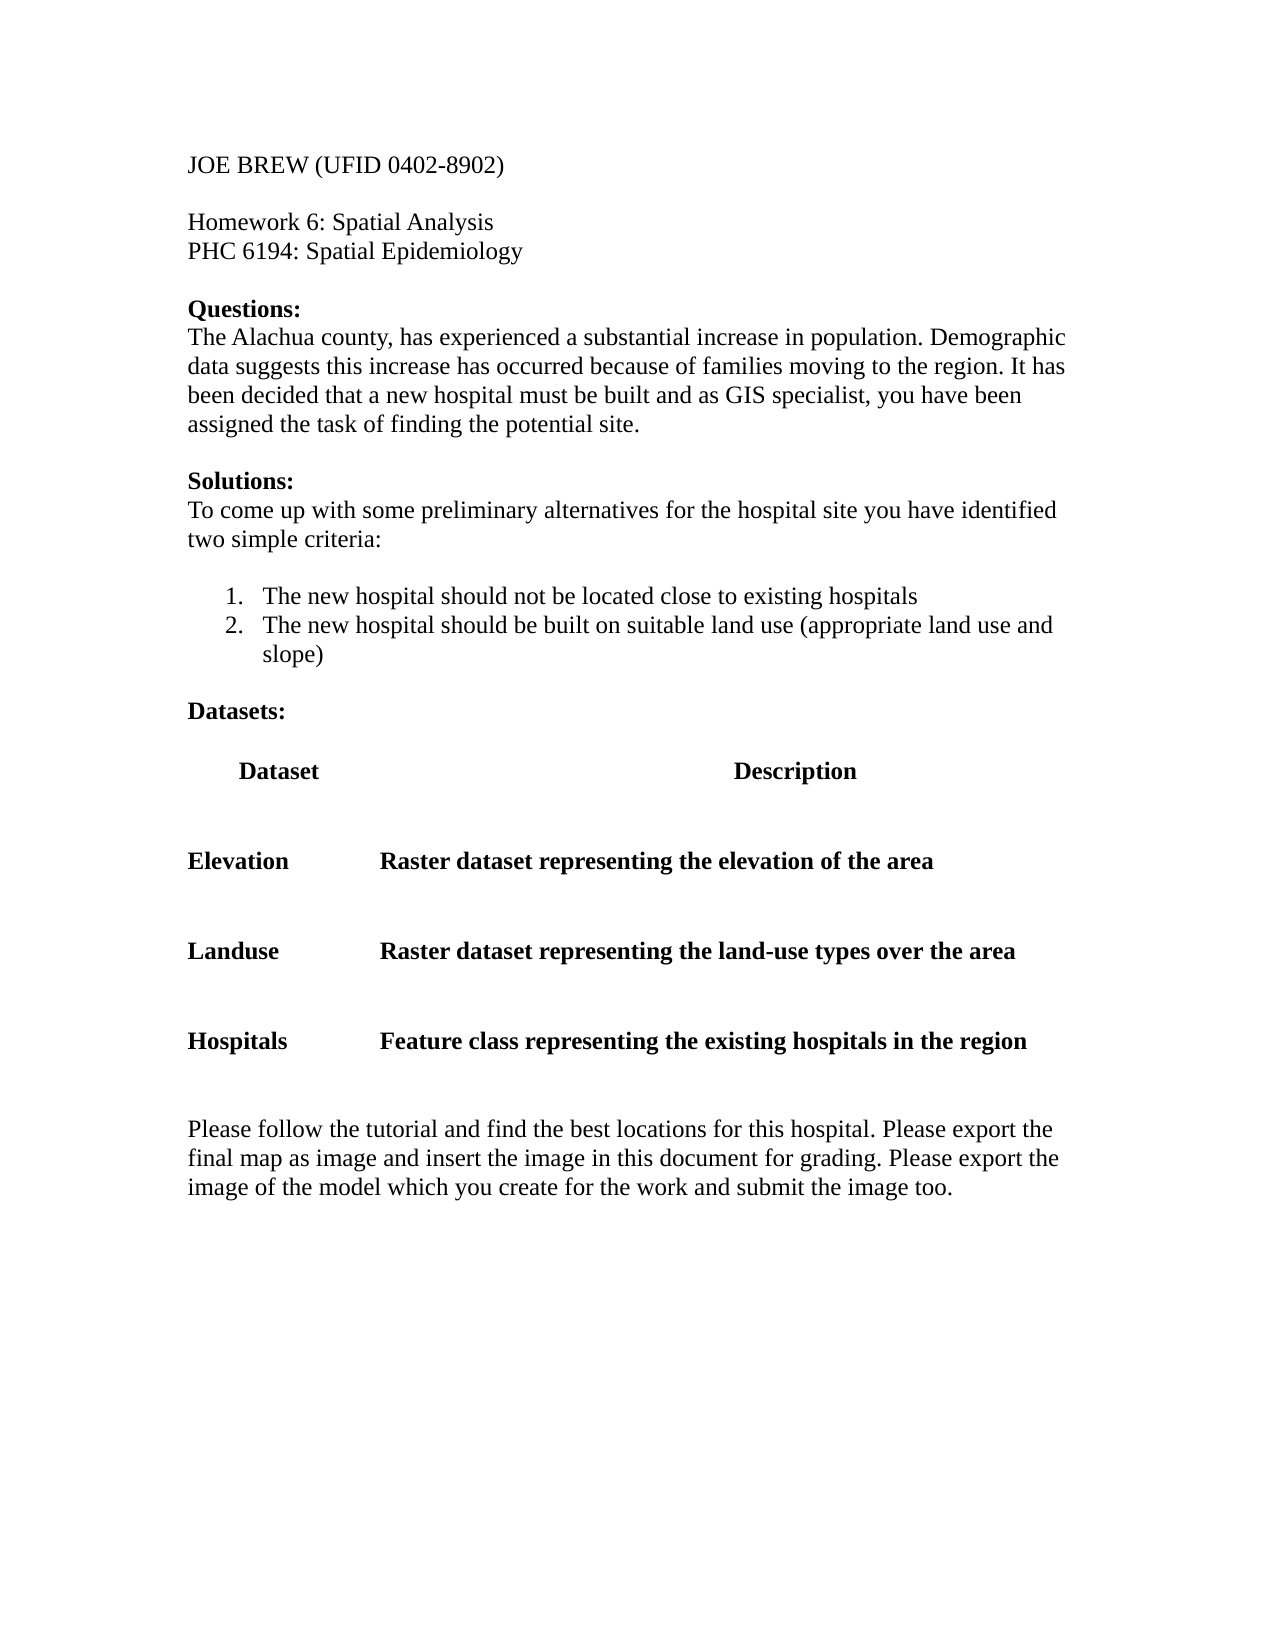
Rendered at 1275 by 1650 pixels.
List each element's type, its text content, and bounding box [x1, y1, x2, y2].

table_header Description [378, 725, 1212, 815]
list The new hospital should be built on suitable land use (appropriate land use and slope) [225, 610, 1087, 667]
text Solutions: [187, 466, 1087, 495]
text Datasets: [187, 696, 1087, 725]
table_cell Elevation [186, 815, 378, 905]
table_header Dataset [186, 725, 378, 815]
text Please follow the tutorial and find the best locations for this hospital. Please export the final map as image and insert the image in this document for grading. Please export the [187, 1114, 1087, 1172]
text To come up with some preliminary alternatives for the hospital site you have identified two simple criteria: [187, 495, 1087, 552]
text image of the model which you create for the work and submit the image too. [187, 1172, 1087, 1201]
text Homework 6: Spatial Analysis [187, 207, 1087, 236]
text The Alachua county, has experienced a substantial increase in population. Demographic data suggests this increase has occurred because of families moving to the region. It has been decided that a new hospital must be built and as GIS specialist, you have been assigned the task of finding the potential site. [187, 322, 1087, 437]
list The new hospital should not be located close to existing hospitals [225, 581, 1087, 610]
text PHC 6194: Spatial Epidemiology [187, 236, 1087, 265]
table_cell Raster dataset representing the elevation of the area [378, 815, 1212, 905]
table_cell Raster dataset representing the land-use types over the area [378, 905, 1212, 996]
table_cell Hospitals [186, 996, 378, 1086]
text Questions: [187, 294, 1087, 322]
table_cell Landuse [186, 905, 378, 996]
text JOE BREW (UFID 0402-8902) [187, 150, 1087, 179]
table_cell Feature class representing the existing hospitals in the region [378, 996, 1212, 1086]
